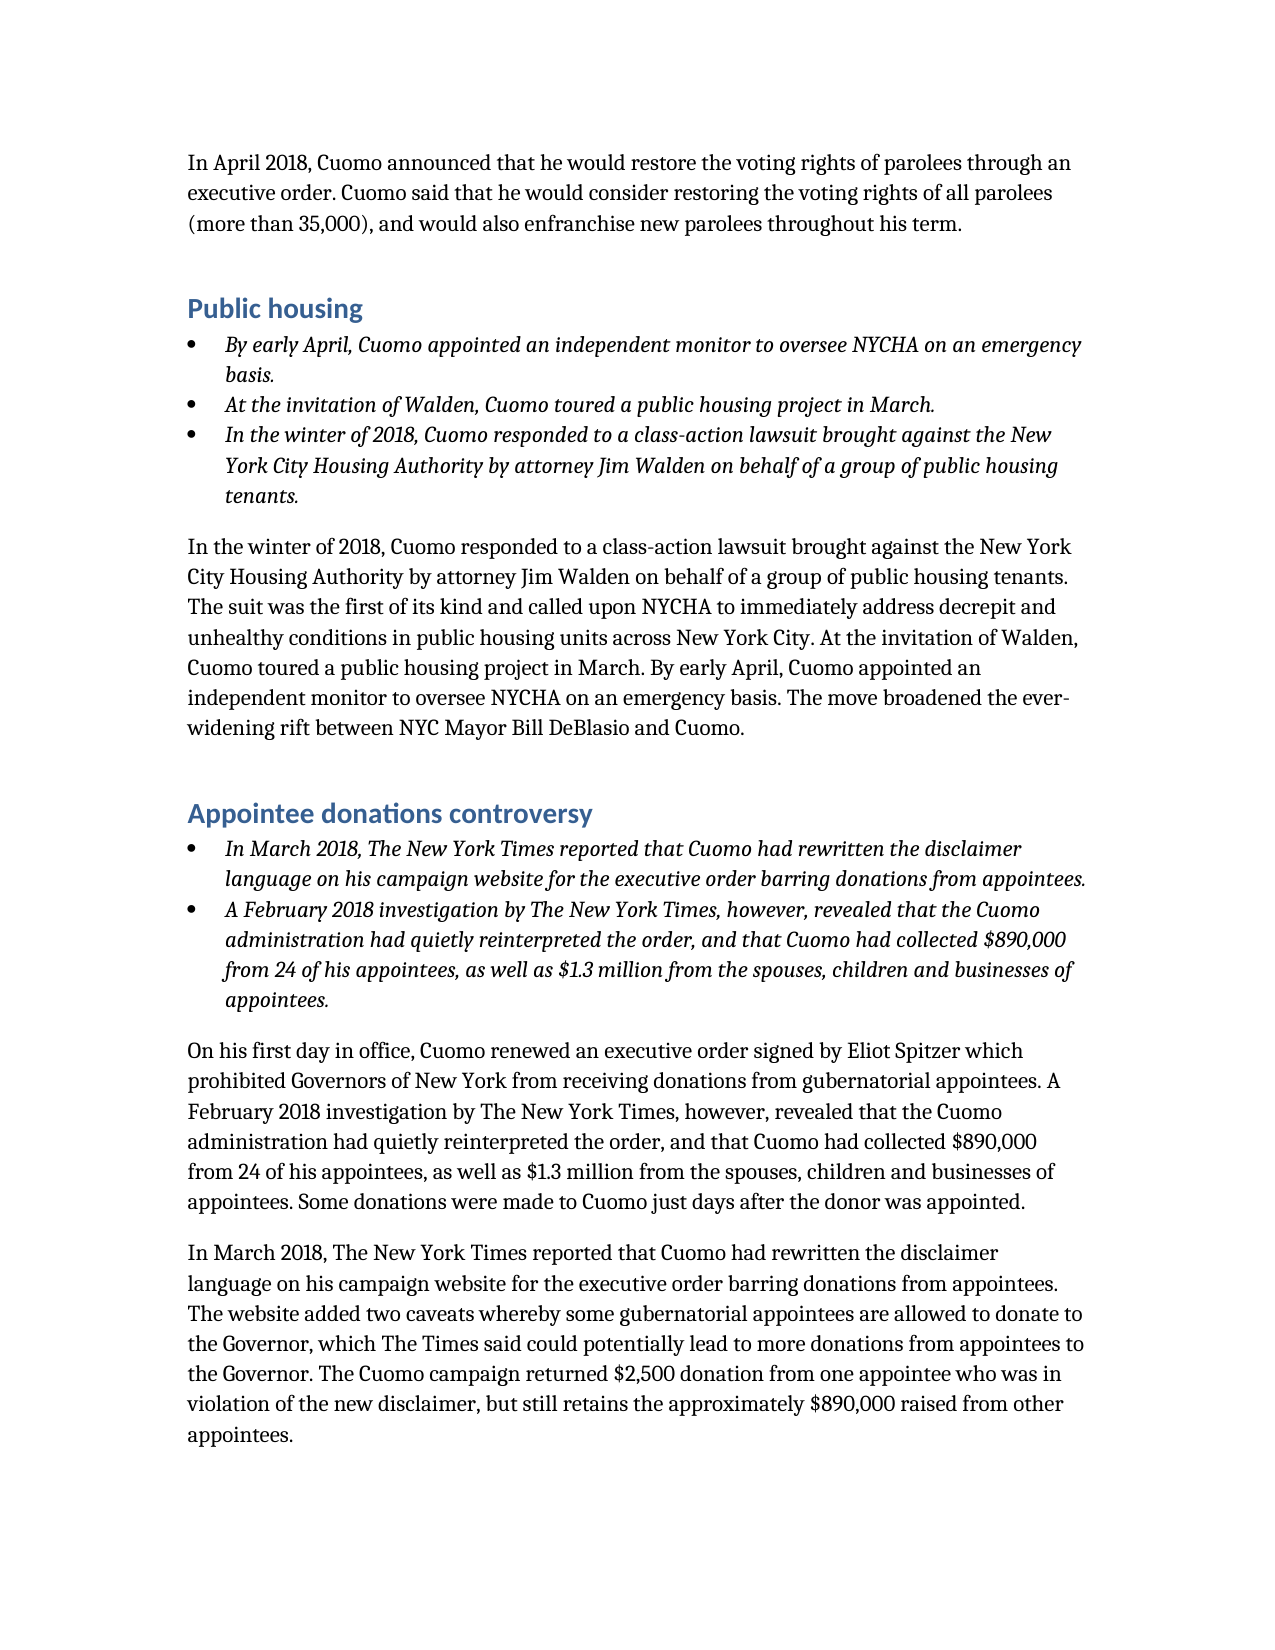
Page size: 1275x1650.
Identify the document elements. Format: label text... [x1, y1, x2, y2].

list By early April, Cuomo appointed an independent monitor to oversee NYCHA on an emergency basis. [187, 332, 1087, 388]
list At the invitation of Walden, Cuomo toured a public housing project in March. [187, 392, 1087, 418]
text In April 2018, Cuomo announced that he would restore the voting rights of parolees through an executive order. Cuomo said that he would consider restoring the voting rights of all parolees (more than 35,000), and would also enfranchise new parolees throughout his term. [187, 150, 1087, 237]
list A February 2018 investigation by The New York Times, however, revealed that the Cuomo administration had quietly reinterpreted the order, and that Cuomo had collected $890,000 from 24 of his appointees, as well as $1.3 million from the spouses, children and businesses of appointees. [187, 896, 1087, 1013]
list In the winter of 2018, Cuomo responded to a class-action lawsuit brought against the New York City Housing Authority by attorney Jim Walden on behalf of a group of public housing tenants. [187, 422, 1087, 509]
subtitle Appointee donations controversy [187, 795, 1087, 831]
list In March 2018, The New York Times reported that Cuomo had rewritten the disclaimer language on his campaign website for the executive order barring donations from appointees. [187, 836, 1087, 893]
text In the winter of 2018, Cuomo responded to a class-action lawsuit brought against the New York City Housing Authority by attorney Jim Walden on behalf of a group of public housing tenants. The suit was the first of its kind and called upon NYCHA to immediately address decrepit and unhealthy conditions in public housing units across New York City. At the invitation of Walden, Cuomo toured a public housing project in March. By early April, Cuomo appointed an independent monitor to oversee NYCHA on an emergency basis. The move broadened the ever-widening rift between NYC Mayor Bill DeBlasio and Cuomo. [187, 534, 1087, 741]
subtitle Public housing [187, 291, 1087, 326]
text On his first day in office, Cuomo renewed an executive order signed by Eliot Spitzer which prohibited Governors of New York from receiving donations from gubernatorial appointees. A February 2018 investigation by The New York Times, however, revealed that the Cuomo administration had quietly reinterpreted the order, and that Cuomo had collected $890,000 from 24 of his appointees, as well as $1.3 million from the spouses, children and businesses of appointees. Some donations were made to Cuomo just days after the donor was appointed. [187, 1038, 1087, 1216]
text In March 2018, The New York Times reported that Cuomo had rewritten the disclaimer language on his campaign website for the executive order barring donations from appointees. The website added two caveats whereby some gubernatorial appointees are allowed to donate to the Governor, which The Times said could potentially lead to more donations from appointees to the Governor. The Cuomo campaign returned $2,500 donation from one appointee who was in violation of the new disclaimer, but still retains the approximately $890,000 raised from other appointees. [187, 1240, 1087, 1448]
